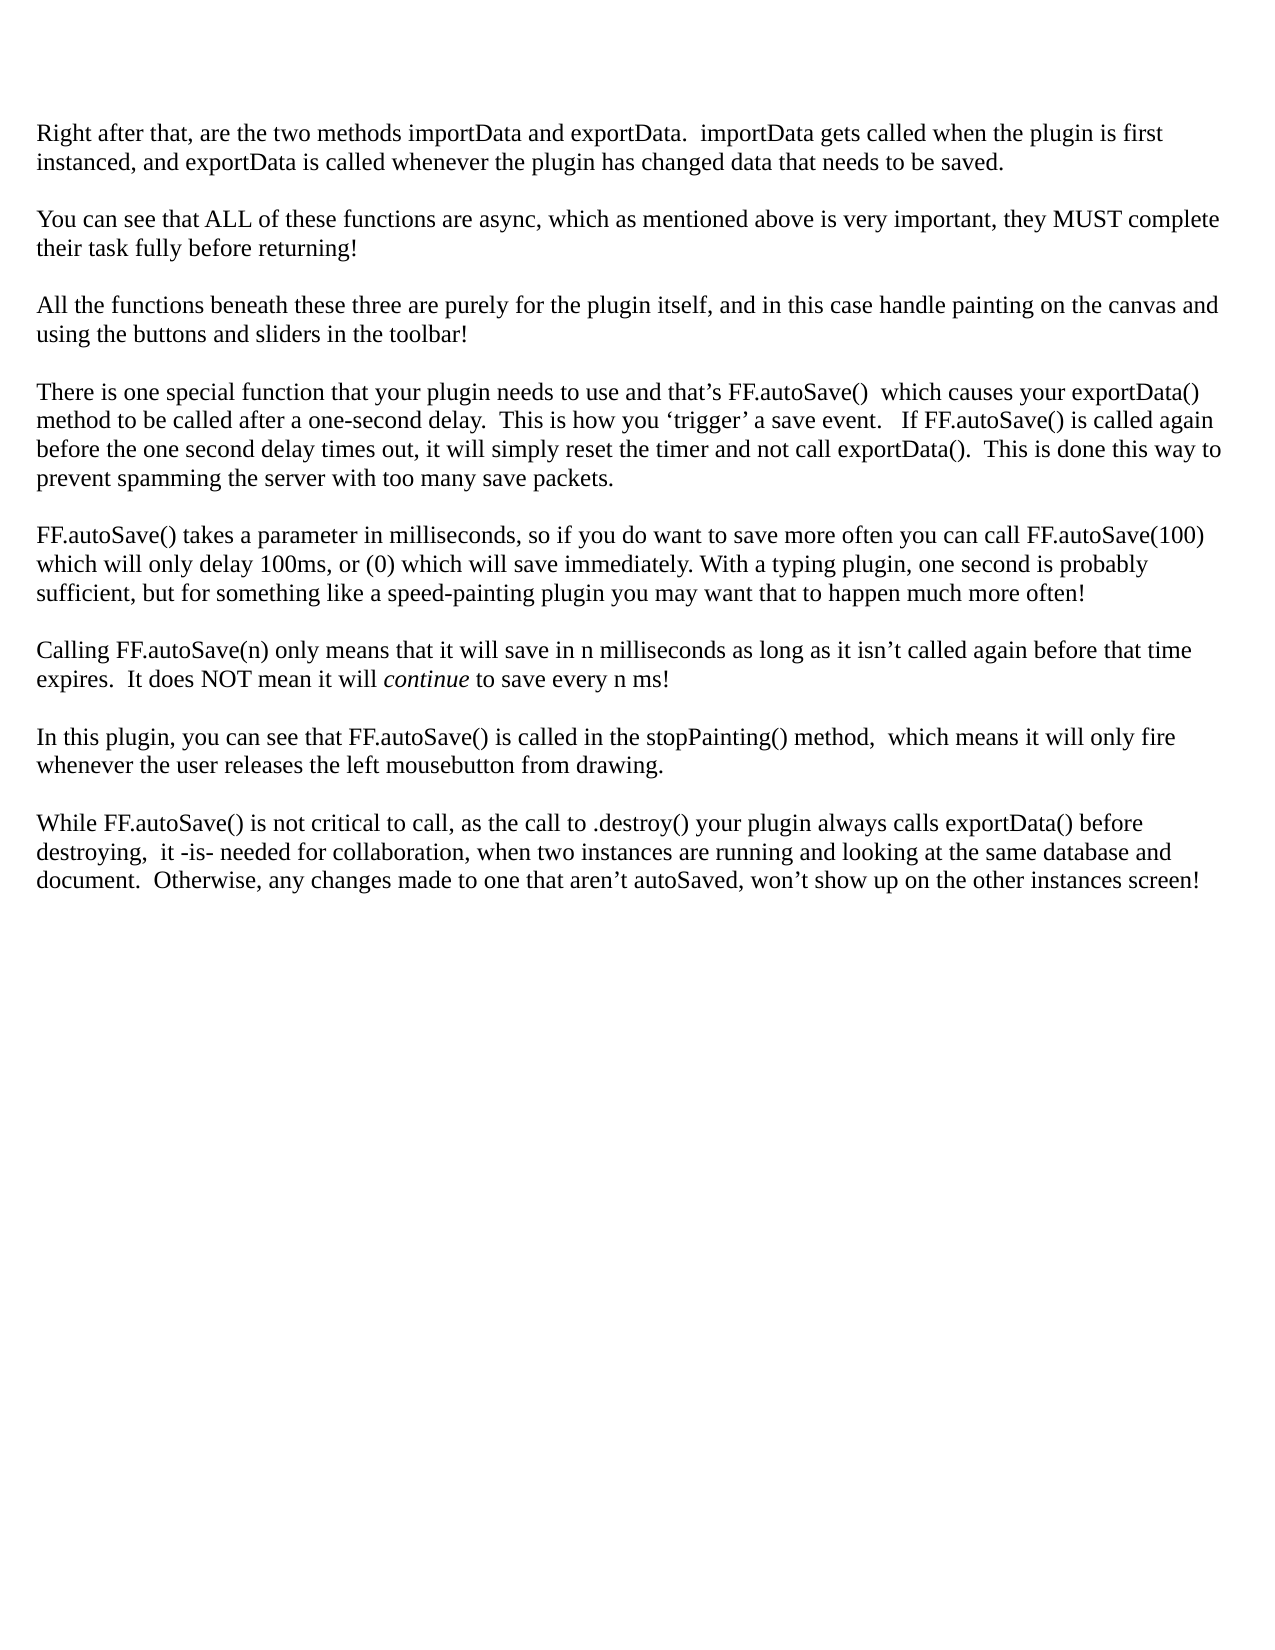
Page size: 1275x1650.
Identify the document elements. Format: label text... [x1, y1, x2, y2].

text Right after that, are the two methods importData and exportData. importData gets called when the plugin is first instanced, and exportData is called whenever the plugin has changed data that needs to be saved. [36, 118, 1236, 176]
text You can see that ALL of these functions are async, which as mentioned above is very important, they MUST complete their task fully before returning! [36, 204, 1236, 262]
text FF.autoSave() takes a parameter in milliseconds, so if you do want to save more often you can call FF.autoSave(100) which will only delay 100ms, or (0) which will save immediately. With a typing plugin, one second is probably sufficient, but for something like a speed-painting plugin you may want that to happen much more often! [36, 521, 1236, 607]
text There is one special function that your plugin needs to use and that’s FF.autoSave() which causes your exportData() method to be called after a one-second delay. This is how you ‘trigger’ a save event. If FF.autoSave() is called again before the one second delay times out, it will simply reset the timer and not call exportData(). This is done this way to prevent spamming the server with too many save packets. [36, 377, 1236, 492]
text In this plugin, you can see that FF.autoSave() is called in the stopPainting() method, which means it will only fire whenever the user releases the left mousebutton from drawing. [36, 722, 1236, 779]
text While FF.autoSave() is not critical to call, as the call to .destroy() your plugin always calls exportData() before destroying, it -is- needed for collaboration, when two instances are running and looking at the same database and document. Otherwise, any changes made to one that aren’t autoSaved, won’t show up on the other instances screen! [36, 808, 1236, 894]
text All the functions beneath these three are purely for the plugin itself, and in this case handle painting on the canvas and using the buttons and sliders in the toolbar! [36, 291, 1236, 348]
text Calling FF.autoSave(n) only means that it will save in n milliseconds as long as it isn’t called again before that time expires. It does NOT mean it will continue to save every n ms! [36, 636, 1236, 693]
